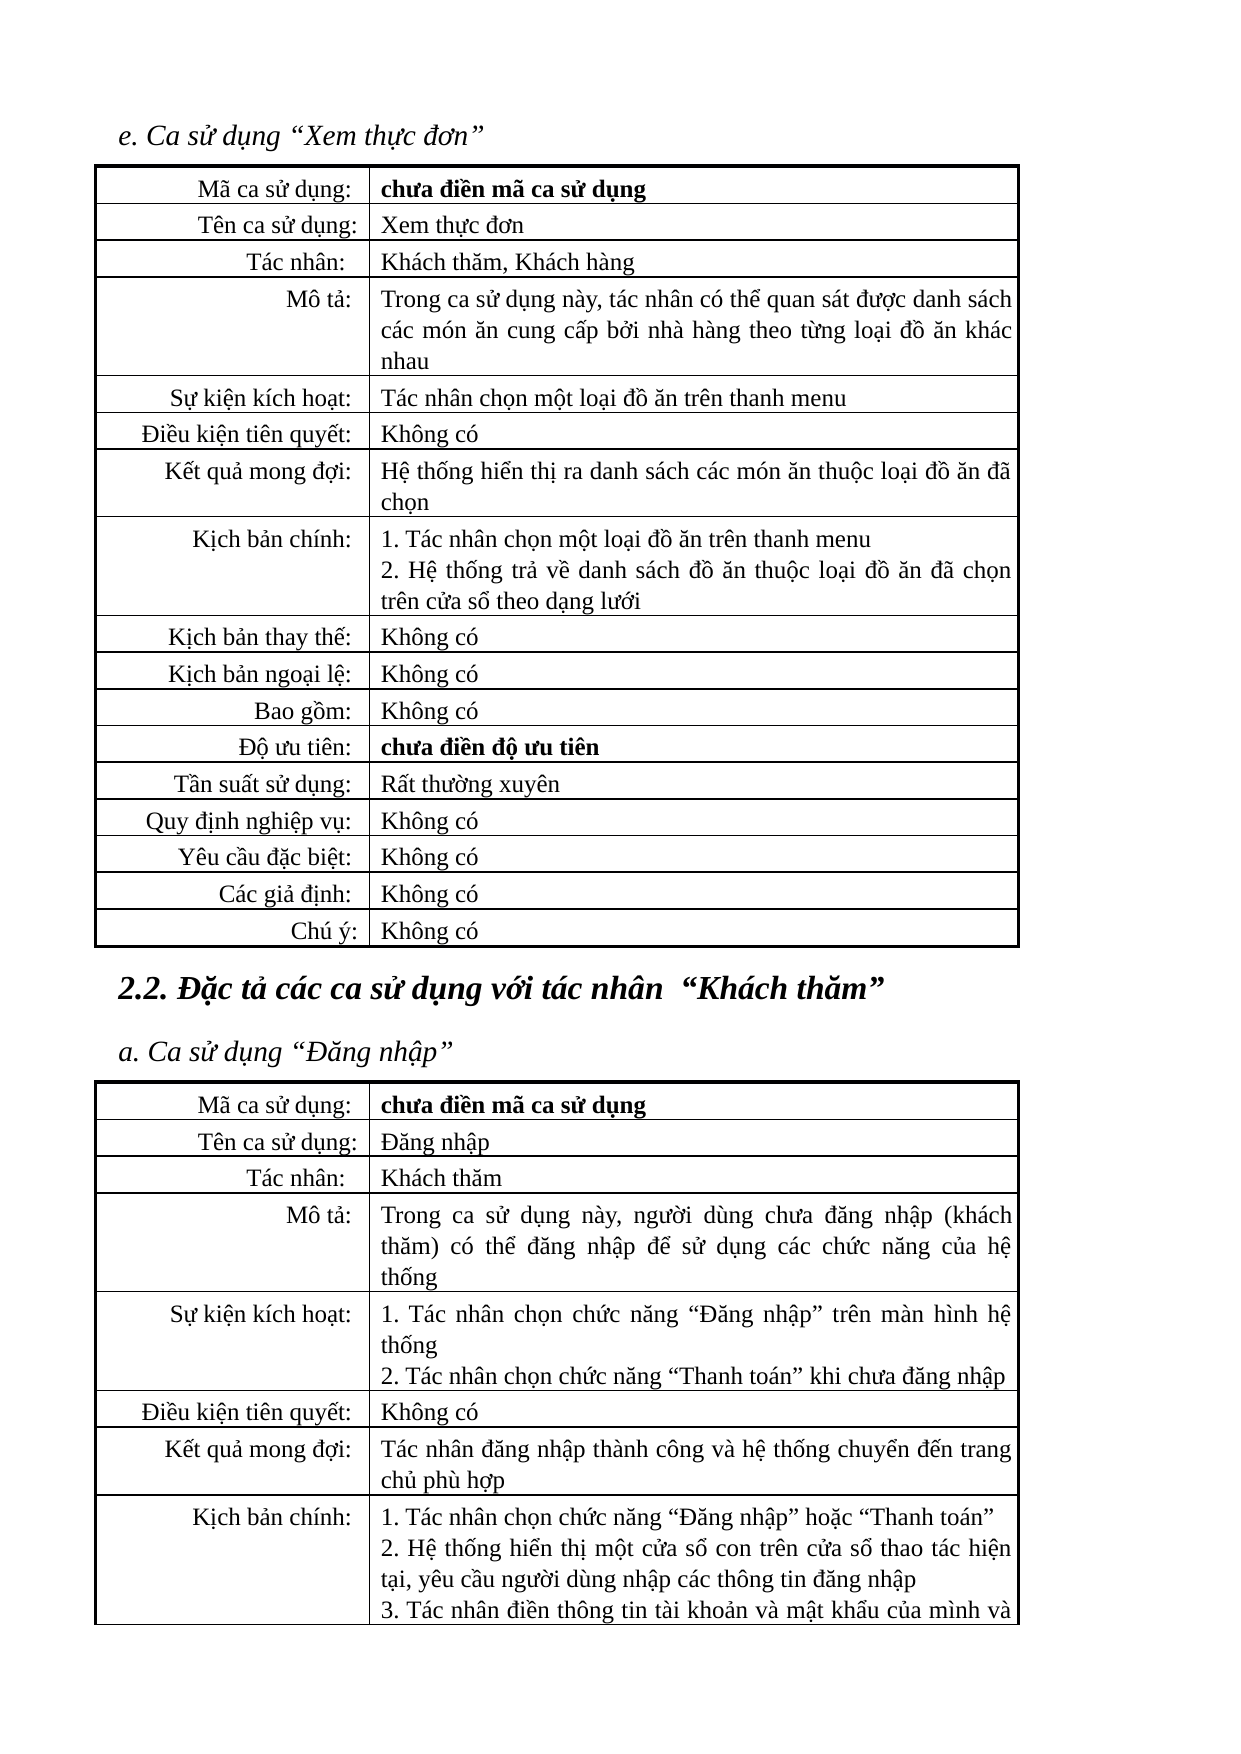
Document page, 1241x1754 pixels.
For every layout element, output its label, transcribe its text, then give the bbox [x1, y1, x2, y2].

table_cell Trong ca sử dụng này, tác nhân có thể quan sát được danh sách các món ăn cung cấp bởi nhà hàng theo từng loại đồ ăn khác nhau [370, 278, 1017, 375]
table_cell Yêu cầu đặc biệt: [97, 836, 369, 871]
table_cell Bao gồm: [97, 690, 369, 724]
table_cell Không có [370, 873, 1017, 908]
table_cell Kịch bản chính: [97, 517, 369, 614]
table_cell Mô tả: [97, 278, 369, 375]
table_cell Đăng nhập [370, 1120, 1017, 1155]
table_cell Tên ca sử dụng: [97, 204, 369, 239]
table_cell Kịch bản thay thế: [97, 616, 369, 651]
table_header chưa điền mã ca sử dụng [370, 168, 1017, 203]
table_cell Tác nhân: [97, 1157, 369, 1192]
table_cell Tần suất sử dụng: [97, 763, 369, 798]
table_cell Sự kiện kích hoạt: [97, 376, 369, 411]
subtitle 2.2. Đặc tả các ca sử dụng với tác nhân “Khách thăm” [118, 968, 1122, 1007]
table_cell Điều kiện tiên quyết: [97, 1391, 369, 1426]
table_header chưa điền mã ca sử dụng [370, 1084, 1017, 1119]
table_cell Không có [370, 910, 1017, 944]
table_cell Khách thăm [370, 1157, 1017, 1192]
table_cell Không có [370, 413, 1017, 448]
table_cell Tác nhân đăng nhập thành công và hệ thống chuyển đến trang chủ phù hợp [370, 1428, 1017, 1494]
subtitle e. Ca sử dụng “Xem thực đơn” [118, 118, 1122, 152]
table_cell Khách thăm, Khách hàng [370, 241, 1017, 276]
table_cell Tên ca sử dụng: [97, 1120, 369, 1155]
table_cell Điều kiện tiên quyết: [97, 413, 369, 448]
table_cell Chú ý: [97, 910, 369, 944]
table_cell Tác nhân chọn một loại đồ ăn trên thanh menu [370, 376, 1017, 411]
table_cell Kịch bản ngoại lệ: [97, 653, 369, 688]
table_cell Sự kiện kích hoạt: [97, 1292, 369, 1389]
table_cell Tác nhân: [97, 241, 369, 276]
table_cell Kết quả mong đợi: [97, 1428, 369, 1494]
table_header Mã ca sử dụng: [97, 1084, 369, 1119]
table_cell Hệ thống hiển thị ra danh sách các món ăn thuộc loại đồ ăn đã chọn [370, 450, 1017, 516]
table_cell Mô tả: [97, 1194, 369, 1291]
table_cell chưa điền độ ưu tiên [370, 726, 1017, 761]
table_cell Quy định nghiệp vụ: [97, 800, 369, 834]
table_cell Không có [370, 690, 1017, 724]
table_cell Không có [370, 836, 1017, 871]
table_cell Rất thường xuyên [370, 763, 1017, 798]
table_cell 1. Tác nhân chọn một loại đồ ăn trên thanh menu 2. Hệ thống trả về danh sách đồ ăn thuộc loại đồ ăn đã chọn trên cửa sổ theo dạng lưới [370, 517, 1017, 614]
table_cell 1. Tác nhân chọn chức năng “Đăng nhập” trên màn hình hệ thống 2. Tác nhân chọn chức năng “Thanh toán” khi chưa đăng nhập [370, 1292, 1017, 1389]
table_header Mã ca sử dụng: [97, 168, 369, 203]
table_cell Kết quả mong đợi: [97, 450, 369, 516]
table_cell Xem thực đơn [370, 204, 1017, 239]
table_cell Không có [370, 1391, 1017, 1426]
table_cell 1. Tác nhân chọn chức năng “Đăng nhập” hoặc “Thanh toán” 2. Hệ thống hiển thị một cửa sổ con trên cửa sổ thao tác hiện tại, yêu cầu người dùng nhập các thông tin đăng nhập 3. Tác nhân điền thông tin tài khoản và mật khẩu của mình và [370, 1496, 1017, 1624]
table_cell Không có [370, 800, 1017, 834]
subtitle a. Ca sử dụng “Đăng nhập” [118, 1034, 1122, 1068]
table_cell Các giả định: [97, 873, 369, 908]
table_cell Kịch bản chính: [97, 1496, 369, 1624]
table_cell Độ ưu tiên: [97, 726, 369, 761]
table_cell Không có [370, 616, 1017, 651]
table_cell Trong ca sử dụng này, người dùng chưa đăng nhập (khách thăm) có thể đăng nhập để sử dụng các chức năng của hệ thống [370, 1194, 1017, 1291]
table_cell Không có [370, 653, 1017, 688]
